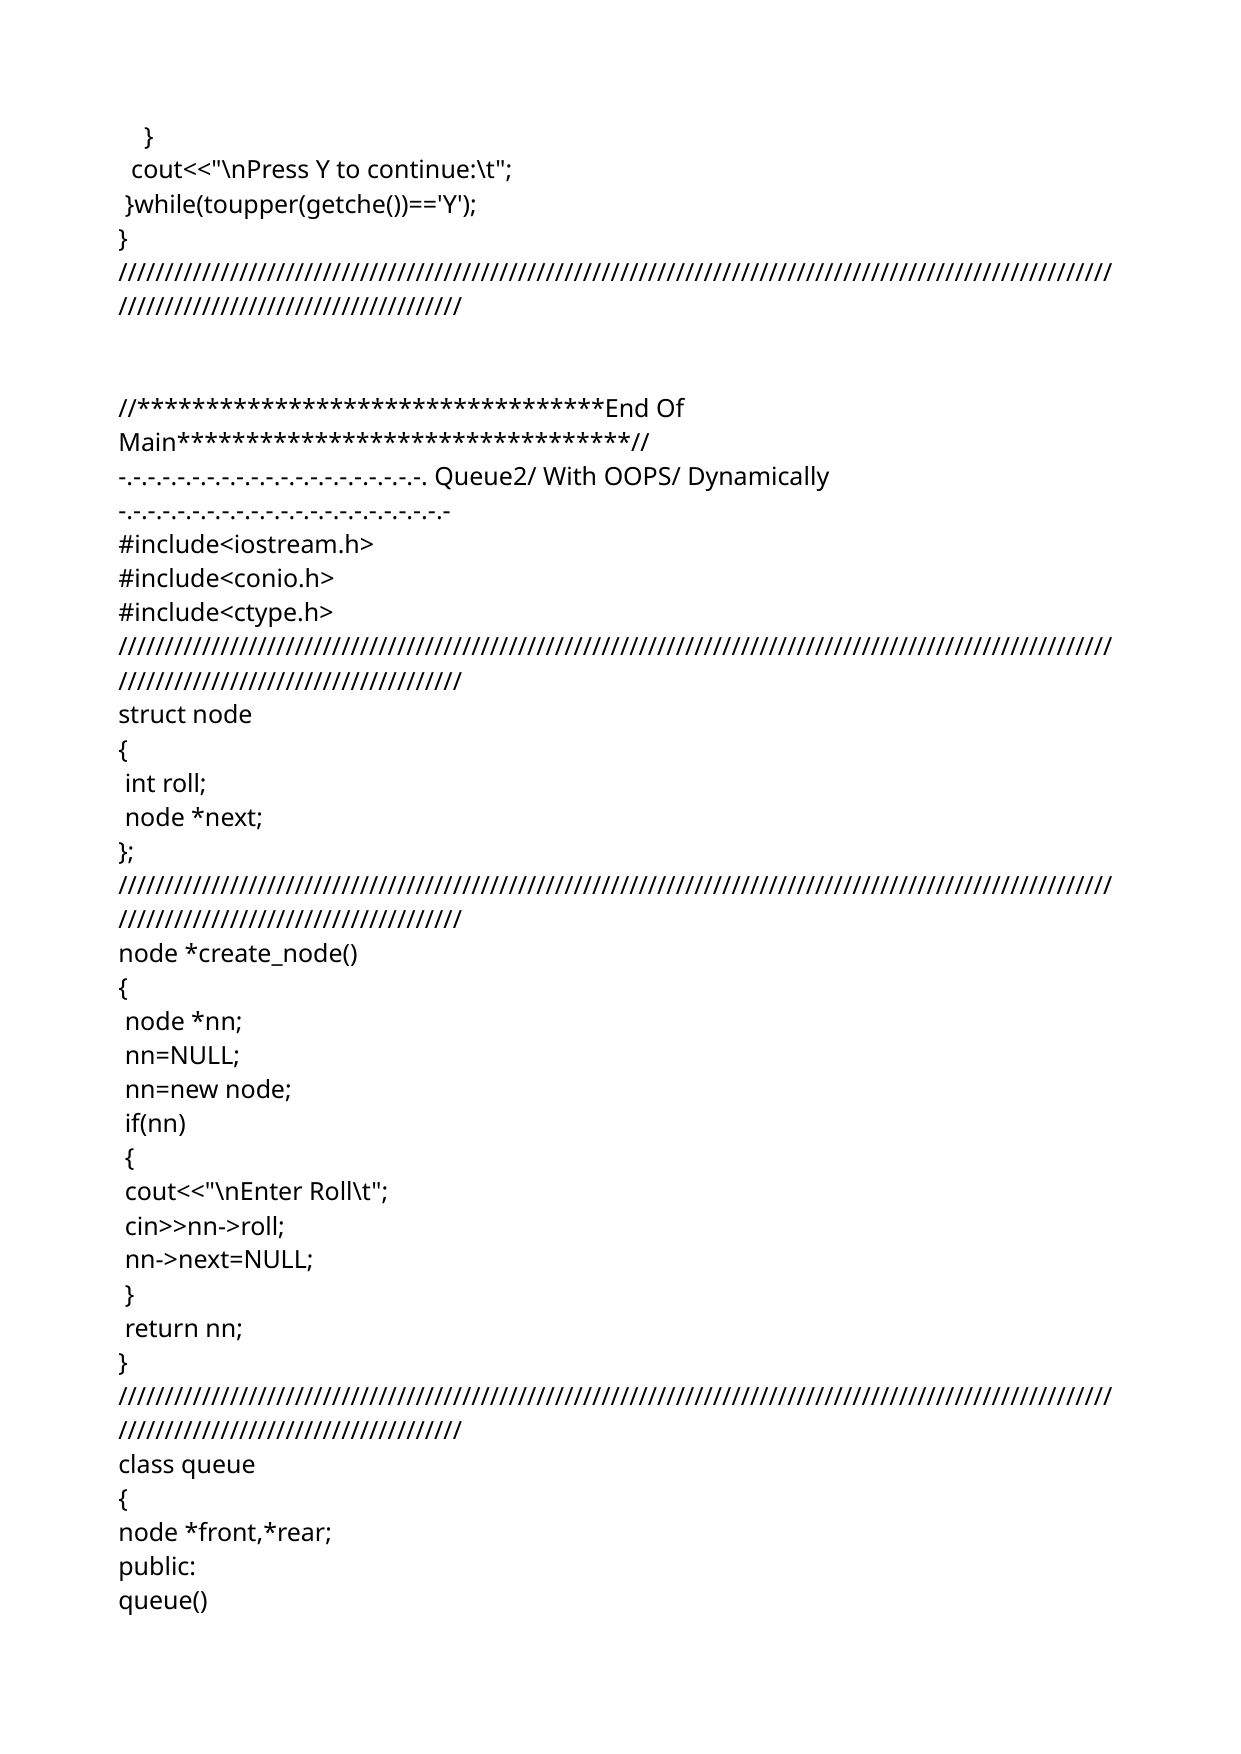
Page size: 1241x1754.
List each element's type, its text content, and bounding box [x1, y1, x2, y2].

text #include<iostream.h> [118, 527, 1122, 561]
text //////////////////////////////////////////////////////////////////////////////////////////////////////////////////////////////////////////////// [118, 1378, 1122, 1447]
text if(nn) [118, 1106, 1122, 1140]
text //**********************************End Of Main*********************************// [118, 391, 1122, 459]
text //////////////////////////////////////////////////////////////////////////////////////////////////////////////////////////////////////////////// [118, 629, 1122, 697]
text nn=NULL; [118, 1038, 1122, 1072]
text #include<conio.h> [118, 561, 1122, 595]
text cout<<"\nPress Y to continue:\t"; [118, 152, 1122, 186]
text node *next; [118, 799, 1122, 833]
text public: [118, 1549, 1122, 1583]
text node *create_node() [118, 936, 1122, 970]
text struct node [118, 697, 1122, 731]
text { [118, 1140, 1122, 1174]
text #include<ctype.h> [118, 595, 1122, 629]
text cin>>nn->roll; [118, 1208, 1122, 1242]
text -.-.-.-.-.-.-.-.-.-.-.-.-.-.-.-.-.-.-.-.-. Queue2/ With OOPS/ Dynamically -.-.-.-.-.-.-.-.-.-.-.-.-.-.-.-.-.-.-.-.-.-.- [118, 459, 1122, 527]
text queue() [118, 1583, 1122, 1617]
text }while(toupper(getche())=='Y'); [118, 186, 1122, 220]
text //////////////////////////////////////////////////////////////////////////////////////////////////////////////////////////////////////////////// [118, 254, 1122, 322]
text nn->next=NULL; [118, 1242, 1122, 1276]
text } [118, 220, 1122, 254]
text nn=new node; [118, 1072, 1122, 1106]
text class queue [118, 1447, 1122, 1481]
text return nn; [118, 1310, 1122, 1344]
text { [118, 1481, 1122, 1515]
text node *nn; [118, 1004, 1122, 1038]
text }; [118, 833, 1122, 867]
text node *front,*rear; [118, 1515, 1122, 1549]
text { [118, 731, 1122, 765]
text } [118, 118, 1122, 152]
text } [118, 1344, 1122, 1378]
text cout<<"\nEnter Roll\t"; [118, 1174, 1122, 1208]
text { [118, 970, 1122, 1004]
text } [118, 1276, 1122, 1310]
text int roll; [118, 765, 1122, 799]
text //////////////////////////////////////////////////////////////////////////////////////////////////////////////////////////////////////////////// [118, 867, 1122, 936]
